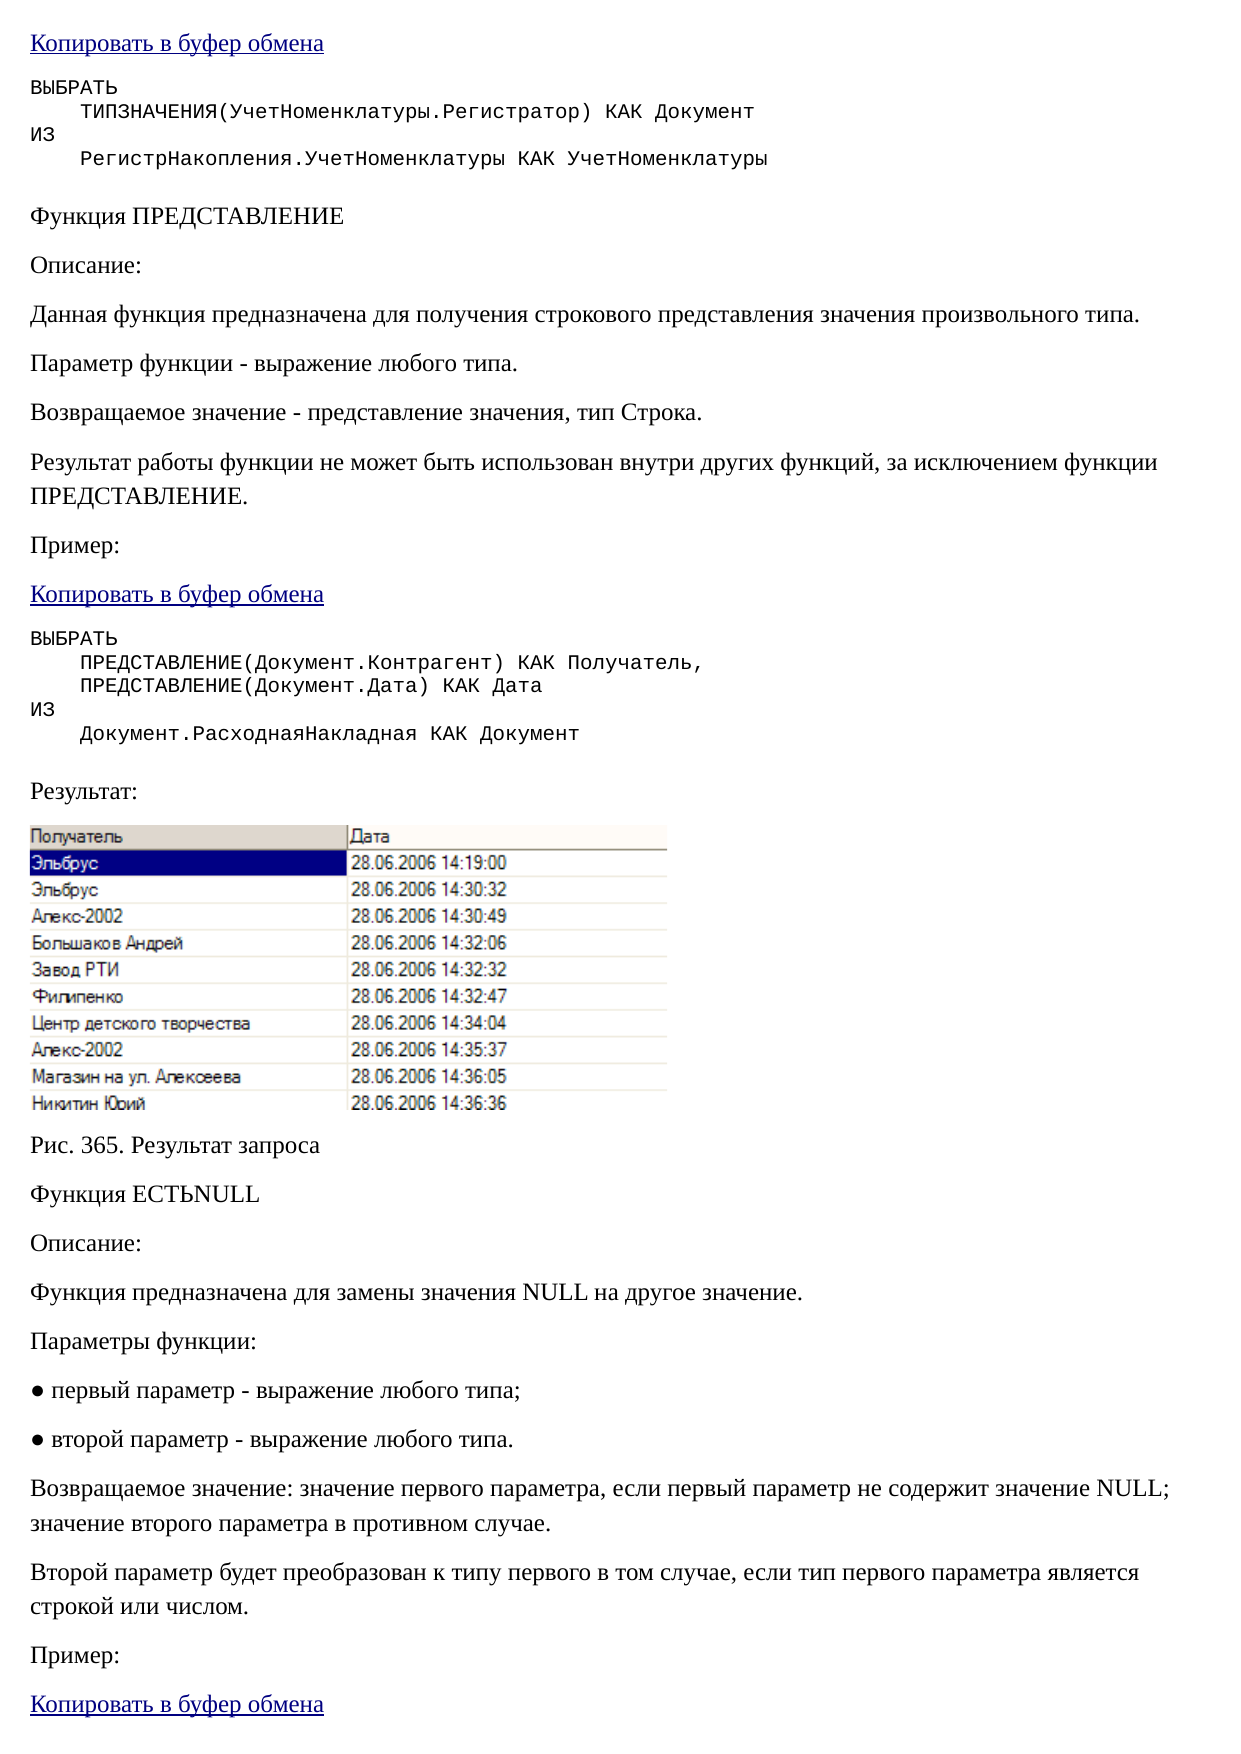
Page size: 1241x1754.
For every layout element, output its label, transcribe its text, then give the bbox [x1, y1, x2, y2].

text ПРЕДСТАВЛЕНИЕ(Документ.Дата) КАК Дата [30, 676, 1211, 699]
text Документ.РасходнаяНакладная КАК Документ [30, 723, 1211, 746]
text Пример: [30, 530, 1211, 559]
text Второй параметр будет преобразован к типу первого в том случае, если тип первого параметра является строкой или числом. [30, 1557, 1211, 1620]
text Рис. 365. Результат запроса [30, 1130, 1211, 1158]
text Описание: [30, 1228, 1211, 1257]
text Параметры функции: [30, 1326, 1211, 1355]
text Копировать в буфер обмена [30, 1689, 1211, 1718]
text ИЗ [30, 124, 1211, 148]
text Результат: [30, 776, 1211, 805]
text ● второй параметр ‑ выражение любого типа. [30, 1424, 1211, 1453]
text Пример: [30, 1640, 1211, 1669]
text Возвращаемое значение: значение первого параметра, если первый параметр не содержит значение NULL; значение второго параметра в противном случае. [30, 1473, 1211, 1536]
text Описание: [30, 250, 1211, 279]
text ТИПЗНАЧЕНИЯ(УчетНоменклатуры.Регистратор) КАК Документ [30, 101, 1211, 124]
text Функция ПРЕДСТАВЛЕНИЕ [30, 201, 1211, 230]
text Функция предназначена для замены значения NULL на другое значение. [30, 1277, 1211, 1306]
text Копировать в буфер обмена [30, 579, 1211, 608]
text Результат работы функции не может быть использован внутри других функций, за исключением функции ПРЕДСТАВЛЕНИЕ. [30, 447, 1211, 510]
text Параметр функции ‑ выражение любого типа. [30, 348, 1211, 377]
text Копировать в буфер обмена [30, 28, 1211, 57]
text ВЫБРАТЬ [30, 628, 1211, 652]
text Данная функция предназначена для получения строкового представления значения произвольного типа. [30, 299, 1211, 328]
text Возвращаемое значение ‑ представление значения, тип Строка. [30, 397, 1211, 426]
text ВЫБРАТЬ [30, 77, 1211, 101]
text ИЗ [30, 699, 1211, 723]
text ● первый параметр ‑ выражение любого типа; [30, 1375, 1211, 1404]
picture [29, 825, 668, 1110]
text Функция ЕСТЬNULL [30, 1179, 1211, 1207]
text ПРЕДСТАВЛЕНИЕ(Документ.Контрагент) КАК Получатель, [30, 652, 1211, 676]
text РегистрНакопления.УчетНоменклатуры КАК УчетНоменклатуры [30, 148, 1211, 172]
